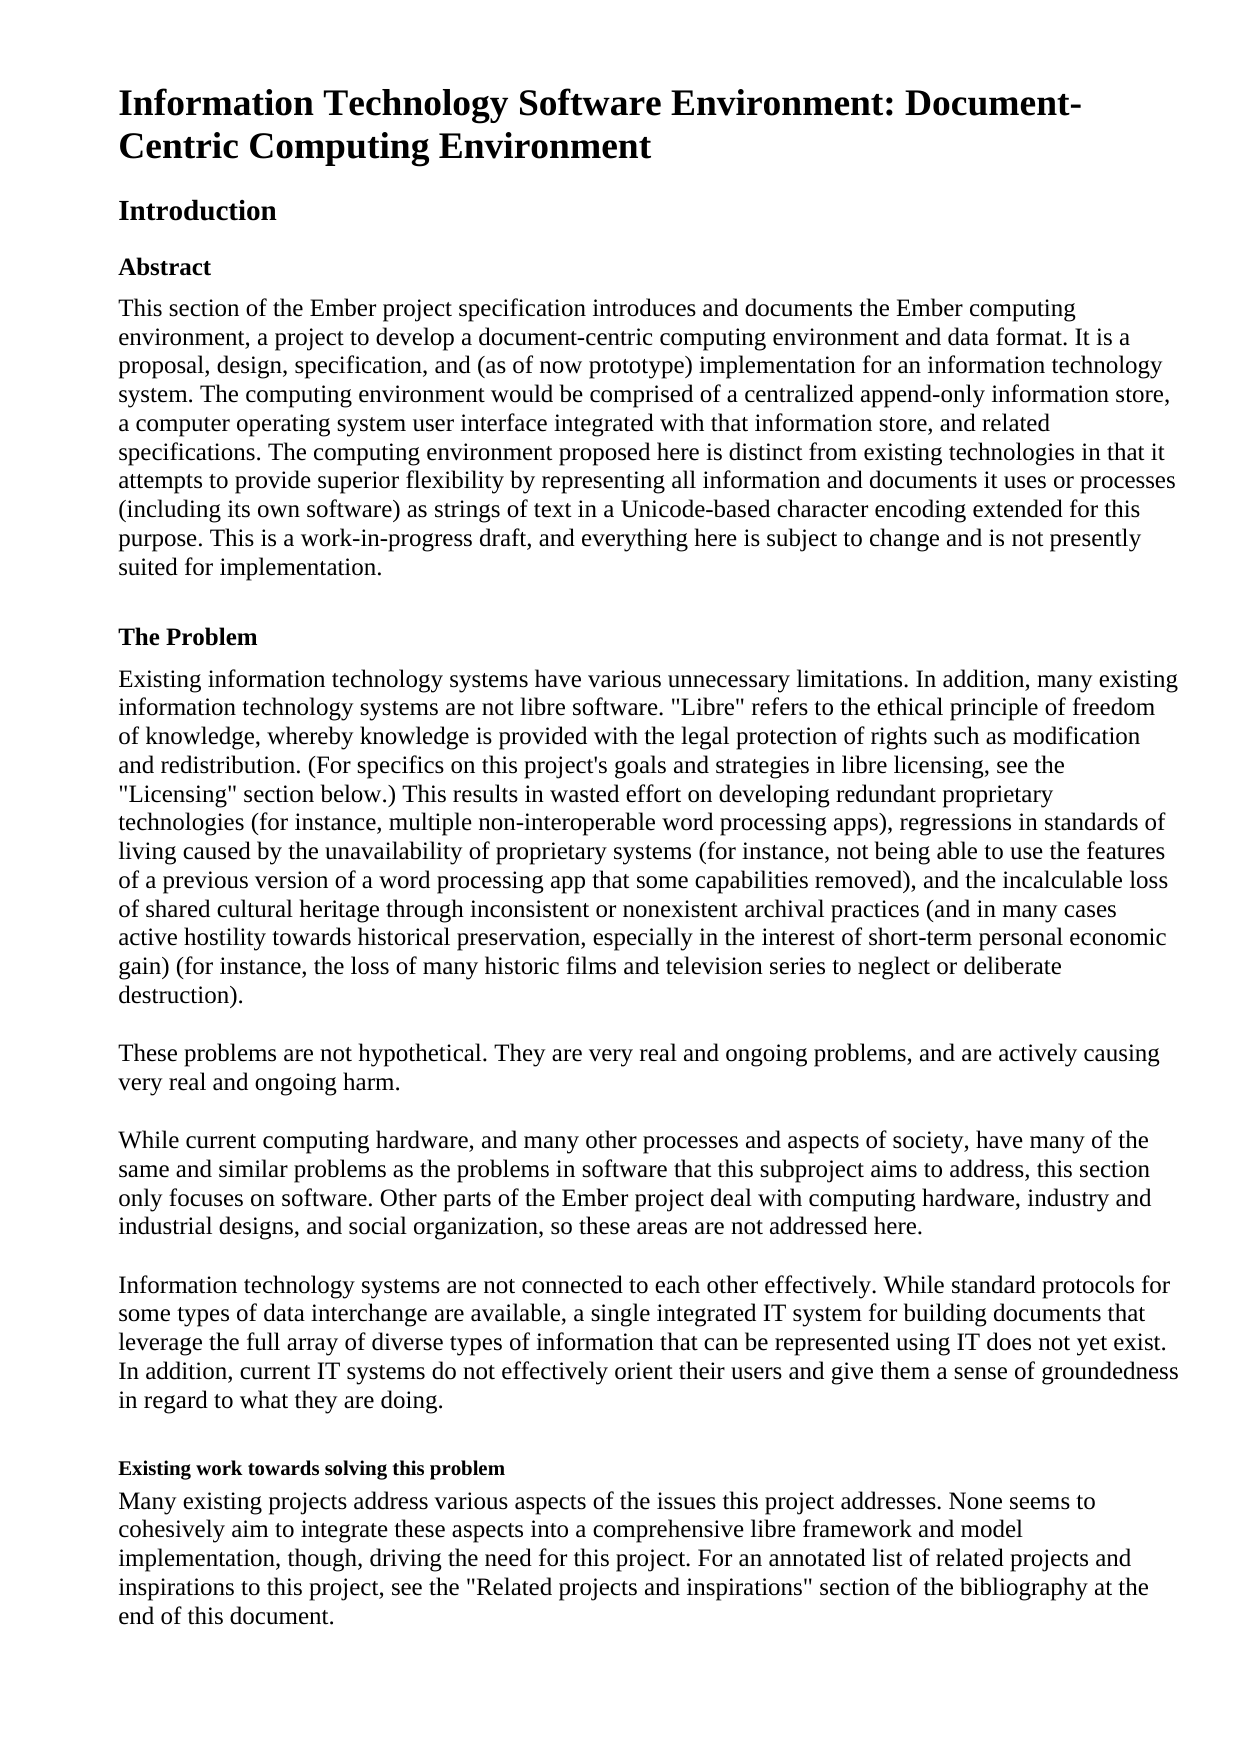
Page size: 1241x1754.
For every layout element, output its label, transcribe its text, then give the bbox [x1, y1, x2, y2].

text These problems are not hypothetical. They are very real and ongoing problems, and are actively causing very real and ongoing harm. [118, 1038, 1181, 1096]
text This section of the Ember project specification introduces and documents the Ember computing environment, a project to develop a document-centric computing environment and data format. It is a proposal, design, specification, and (as of now prototype) implementation for an information technology system. The computing environment would be comprised of a centralized append-only information store, a computer operating system user interface integrated with that information store, and related specifications. The computing environment proposed here is distinct from existing technologies in that it attempts to provide superior flexibility by representing all information and documents it uses or processes (including its own software) as strings of text in a Unicode-based character encoding extended for this purpose. This is a work-in-progress draft, and everything here is subject to change and is not presently suited for implementation. [118, 293, 1181, 581]
text Information technology systems are not connected to each other effectively. While standard protocols for some types of data interchange are available, a single integrated IT system for building documents that leverage the full array of diverse types of information that can be represented using IT does not yet exist. In addition, current IT systems do not effectively orient their users and give them a sense of groundedness in regard to what they are doing. [118, 1270, 1181, 1413]
subtitle Abstract [118, 252, 1181, 281]
text Many existing projects address various aspects of the issues this project addresses. None seems to cohesively aim to integrate these aspects into a comprehensive libre framework and model implementation, though, driving the need for this project. For an annotated list of related projects and inspirations to this project, see the "Related projects and inspirations" section of the bibliography at the end of this document. [118, 1486, 1181, 1629]
subtitle Introduction [118, 193, 1181, 227]
subtitle Existing work towards solving this problem [118, 1455, 1181, 1479]
subtitle Information Technology Software Environment: Document-Centric Computing Environment [118, 80, 1181, 166]
text While current computing hardware, and many other processes and aspects of society, have many of the same and similar problems as the problems in software that this subproject aims to address, this section only focuses on software. Other parts of the Ember project deal with computing hardware, industry and industrial designs, and social organization, so these areas are not addressed here. [118, 1125, 1181, 1240]
subtitle The Problem [118, 622, 1181, 651]
text Existing information technology systems have various unnecessary limitations. In addition, many existing information technology systems are not libre software. "Libre" refers to the ethical principle of freedom of knowledge, whereby knowledge is provided with the legal protection of rights such as modification and redistribution. (For specifics on this project's goals and strategies in libre licensing, see the "Licensing" section below.) This results in wasted effort on developing redundant proprietary technologies (for instance, multiple non-interoperable word processing apps), regressions in standards of living caused by the unavailability of proprietary systems (for instance, not being able to use the features of a previous version of a word processing app that some capabilities removed), and the incalculable loss of shared cultural heritage through inconsistent or nonexistent archival practices (and in many cases active hostility towards historical preservation, especially in the interest of short-term personal economic gain) (for instance, the loss of many historic films and television series to neglect or deliberate destruction). [118, 664, 1181, 1009]
